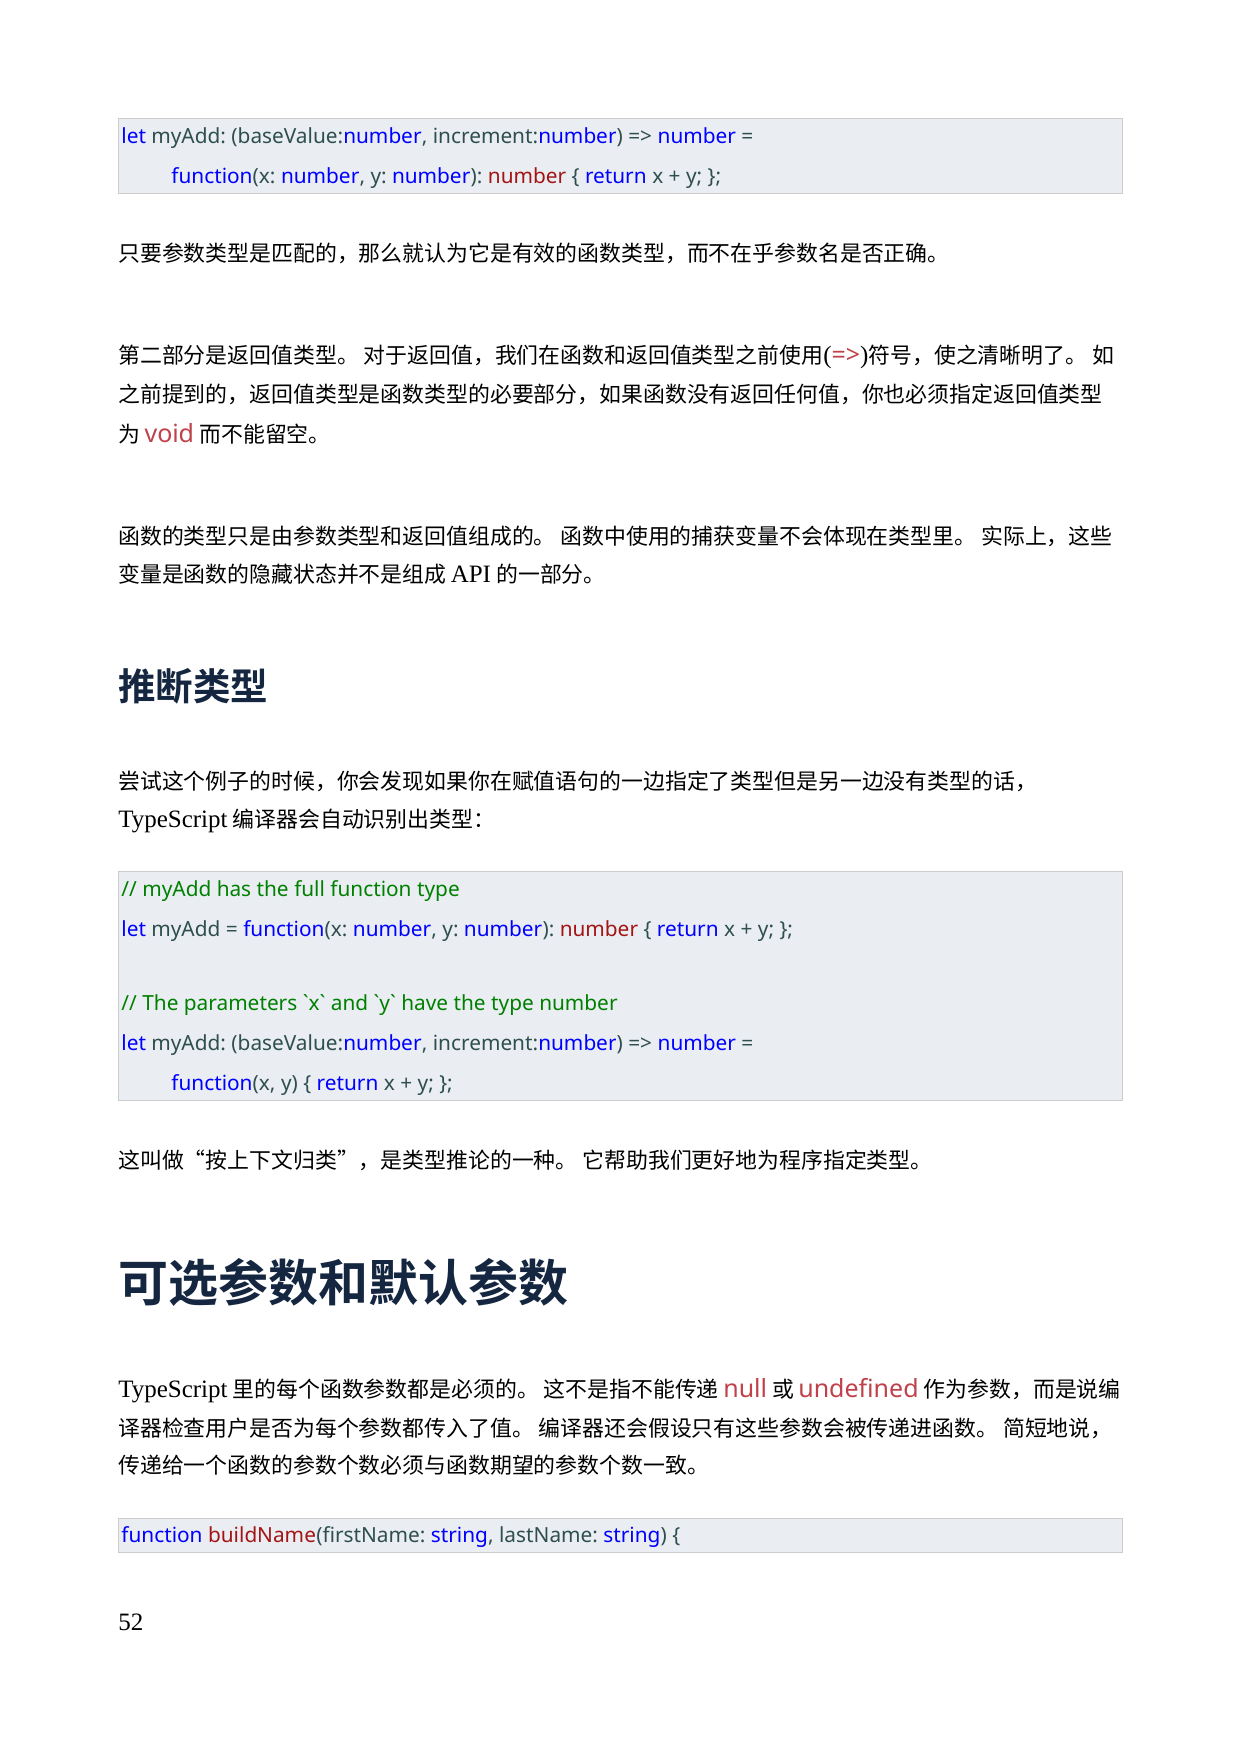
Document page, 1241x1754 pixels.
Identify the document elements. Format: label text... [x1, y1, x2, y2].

text 第二部分是返回值类型。 对于返回值，我们在函数和返回值类型之前使用(=>)符号，使之清晰明了。 如之前提到的，返回值类型是函数类型的必要部分，如果函数没有返回任何值，你也必须指定返回值类型为void而不能留空。 [118, 337, 1122, 449]
subtitle 推断类型 [118, 657, 1122, 711]
text function buildName(firstName: string, lastName: string) { [119, 1519, 1122, 1552]
text function(x, y) { return x + y; }; [119, 1066, 1122, 1100]
text 只要参数类型是匹配的，那么就认为它是有效的函数类型，而不在乎参数名是否正确。 [118, 236, 1122, 268]
text TypeScript里的每个函数参数都是必须的。 这不是指不能传递null或undefined作为参数，而是说编译器检查用户是否为每个参数都传入了值。 编译器还会假设只有这些参数会被传递进函数。 简短地说，传递给一个函数的参数个数必须与函数期望的参数个数一致。 [118, 1370, 1122, 1480]
text function(x: number, y: number): number { return x + y; }; [119, 158, 1122, 193]
text let myAdd: (baseValue:number, increment:number) => number = [119, 119, 1122, 149]
text // myAdd has the full function type [119, 872, 1122, 902]
subtitle 可选参数和默认参数 [118, 1244, 1122, 1316]
text let myAdd: (baseValue:number, increment:number) => number = [119, 1025, 1122, 1057]
text 这叫做“按上下文归类”，是类型推论的一种。 它帮助我们更好地为程序指定类型。 [118, 1143, 1122, 1175]
text let myAdd = function(x: number, y: number): number { return x + y; }; [119, 911, 1122, 942]
text 尝试这个例子的时候，你会发现如果你在赋值语句的一边指定了类型但是另一边没有类型的话，TypeScript编译器会自动识别出类型： [118, 764, 1122, 833]
text 函数的类型只是由参数类型和返回值组成的。 函数中使用的捕获变量不会体现在类型里。 实际上，这些变量是函数的隐藏状态并不是组成API的一部分。 [118, 519, 1122, 588]
text // The parameters `x` and `y` have the type number [119, 985, 1122, 1016]
